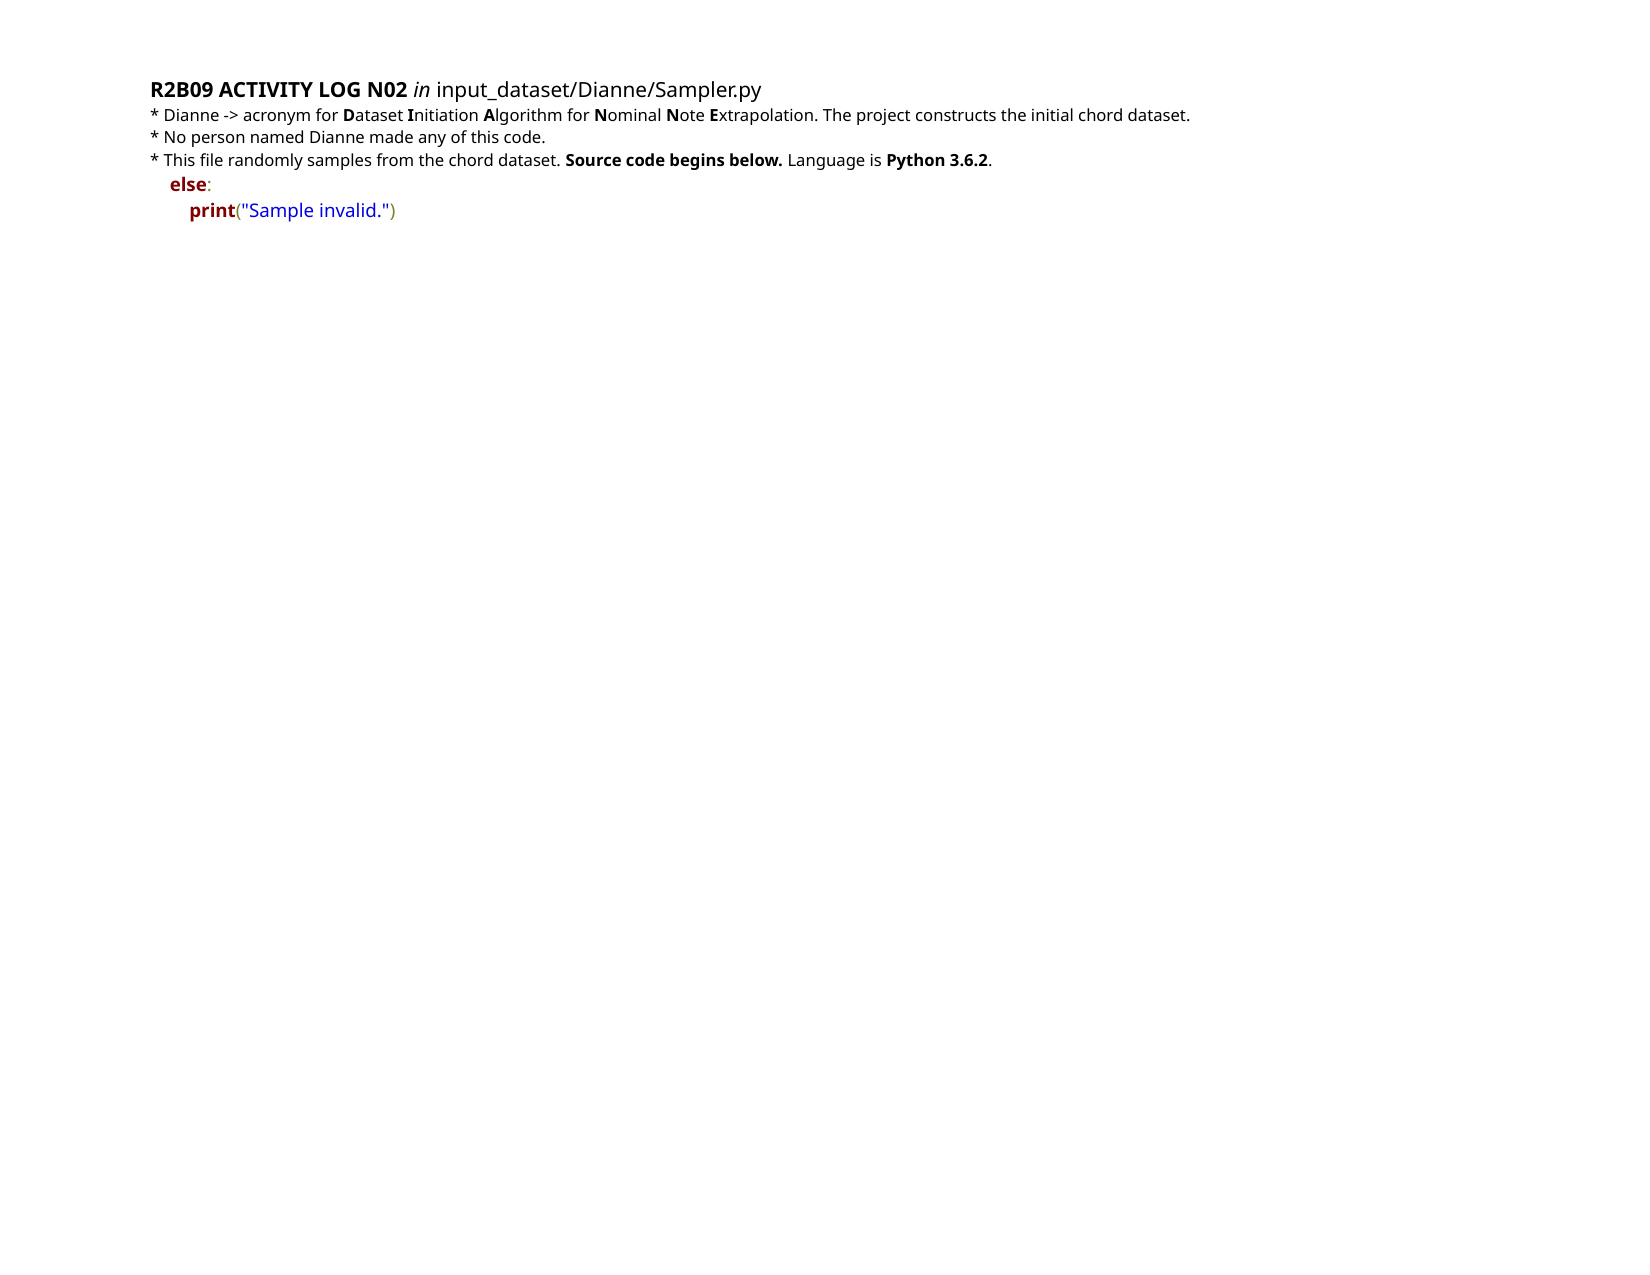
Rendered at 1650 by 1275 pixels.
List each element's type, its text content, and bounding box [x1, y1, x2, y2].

text else: [150, 172, 1500, 197]
text print("Sample invalid.") [150, 197, 1500, 223]
